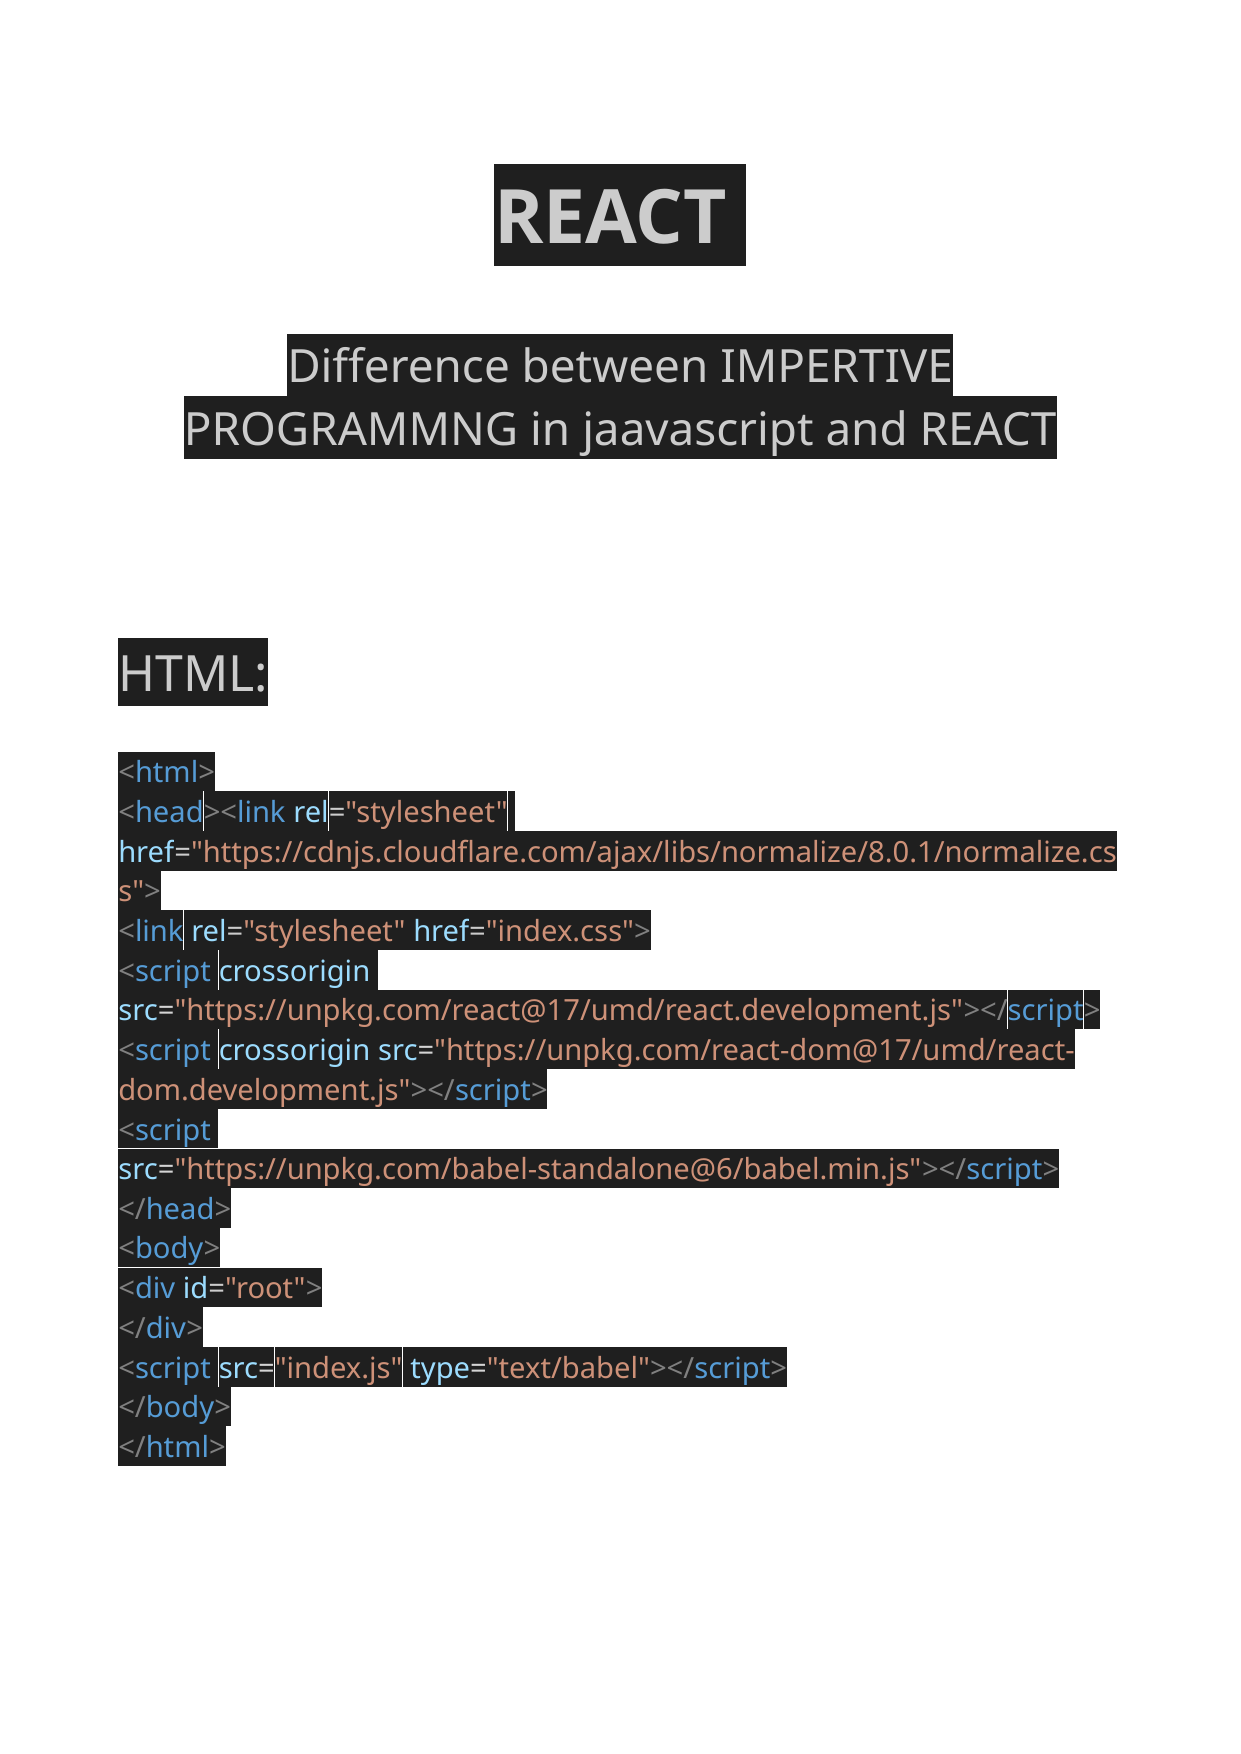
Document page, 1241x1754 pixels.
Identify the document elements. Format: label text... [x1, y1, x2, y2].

text </body> [118, 1387, 1122, 1426]
text <script crossorigin src="https://unpkg.com/react-dom@17/umd/react-dom.development.js"></script> [118, 1029, 1122, 1109]
text <head><link rel="stylesheet" href="https://cdnjs.cloudflare.com/ajax/libs/normalize/8.0.1/normalize.css"> [118, 791, 1122, 910]
text REACT [118, 163, 1122, 266]
text <html> [118, 752, 1122, 791]
text <body> [118, 1228, 1122, 1267]
text <script crossorigin src="https://unpkg.com/react@17/umd/react.development.js"></script> [118, 950, 1122, 1029]
text <script src="https://unpkg.com/babel-standalone@6/babel.min.js"></script> [118, 1109, 1122, 1188]
text <div id="root"> [118, 1267, 1122, 1307]
text HTML: [118, 638, 1122, 706]
text </div> [118, 1307, 1122, 1347]
text </head> [118, 1188, 1122, 1228]
text </html> [118, 1426, 1122, 1466]
text <script src="index.js" type="text/babel"></script> [118, 1347, 1122, 1387]
text <link rel="stylesheet" href="index.css"> [118, 910, 1122, 950]
text Difference between IMPERTIVE PROGRAMMNG in jaavascript and REACT [118, 334, 1122, 459]
